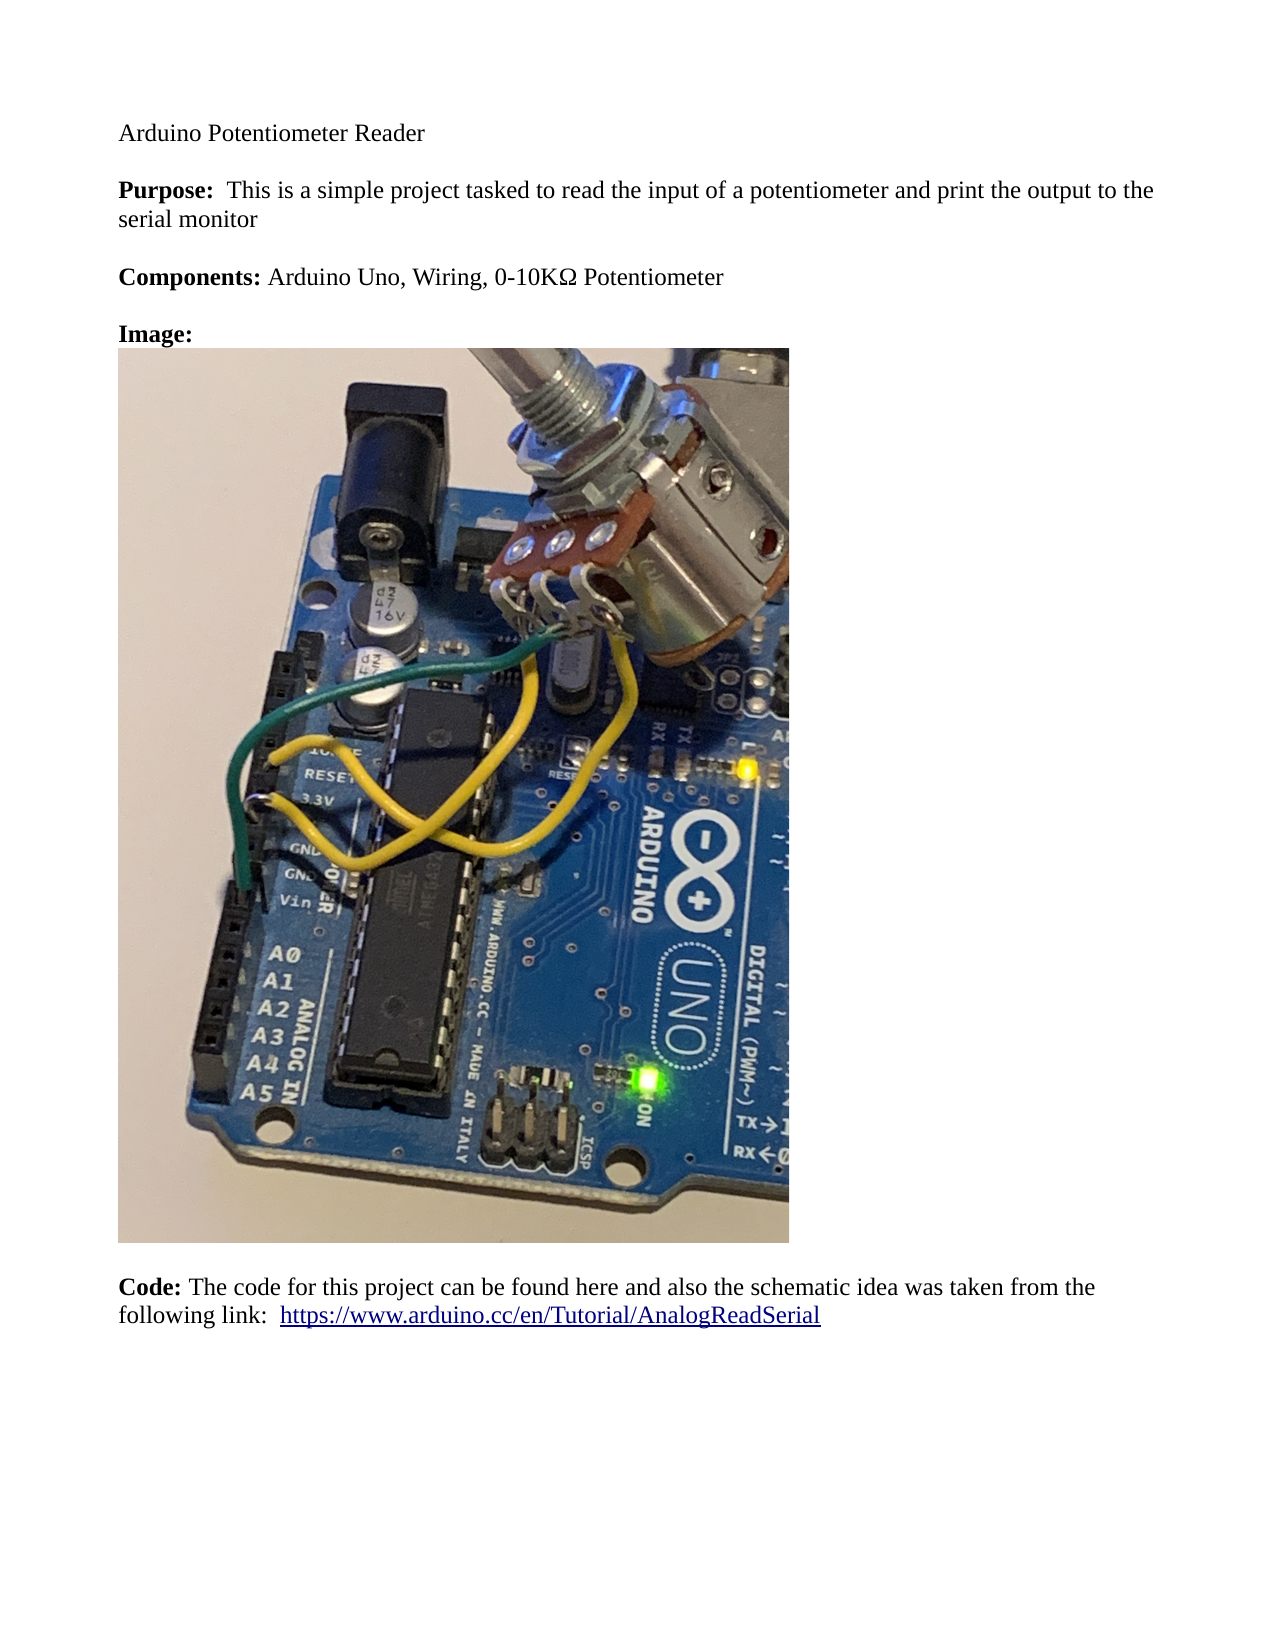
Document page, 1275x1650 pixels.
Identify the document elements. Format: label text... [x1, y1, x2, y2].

text Code: The code for this project can be found here and also the schematic idea was taken from the following link: https://www.arduino.cc/en/Tutorial/AnalogReadSerial [118, 1272, 1157, 1329]
text Arduino Potentiometer Reader [118, 118, 1157, 147]
text Components: Arduino Uno, Wiring, 0-10KΩ Potentiometer [118, 262, 1157, 291]
picture [118, 348, 790, 1243]
text Purpose: This is a simple project tasked to read the input of a potentiometer and print the output to the serial monitor [118, 176, 1157, 233]
text Image: [118, 319, 1157, 348]
